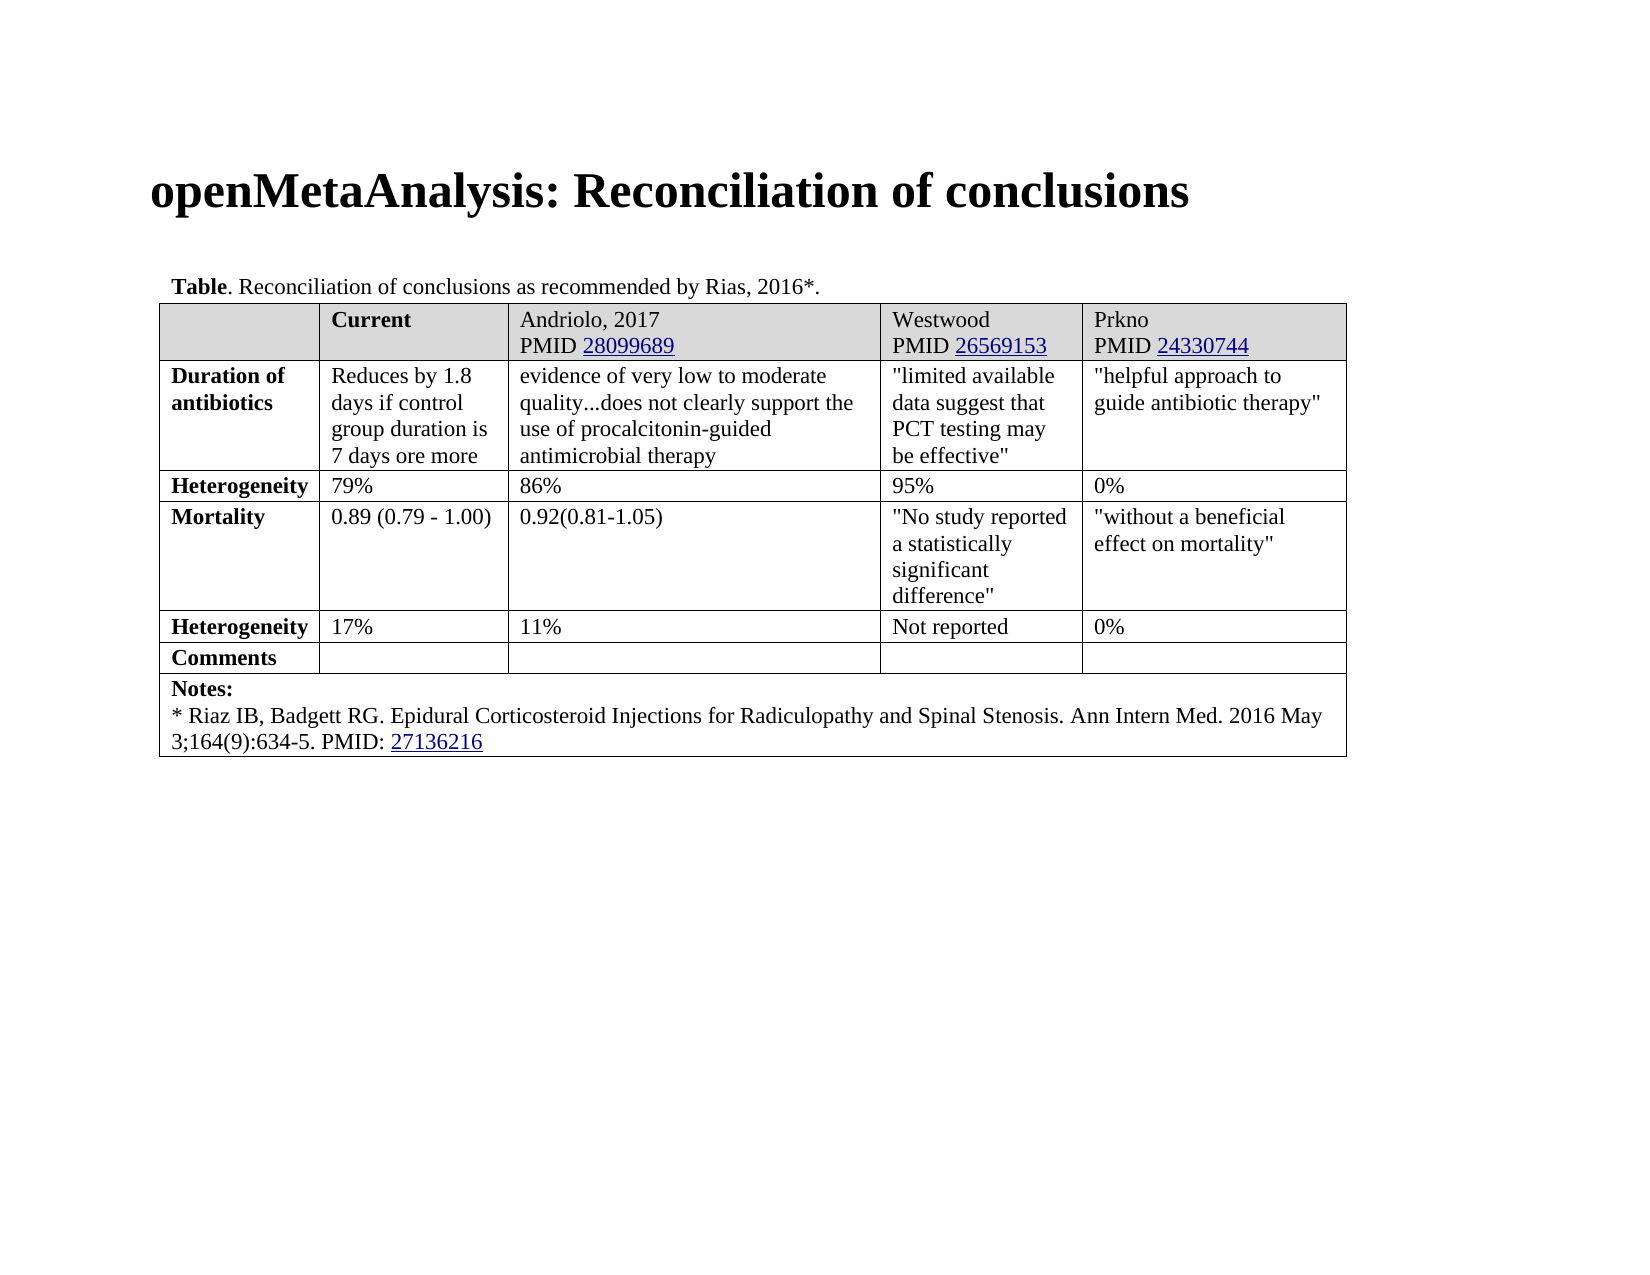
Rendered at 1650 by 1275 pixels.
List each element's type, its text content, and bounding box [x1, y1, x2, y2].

table_cell 0% [1083, 611, 1346, 642]
table_cell [160, 304, 319, 360]
table_cell Mortality [160, 502, 319, 610]
table_cell Not reported [881, 611, 1082, 642]
table_cell [509, 643, 880, 673]
table_cell 79% [320, 471, 508, 501]
table_cell Notes: * Riaz IB, Badgett RG. Epidural Corticosteroid Injections for Radiculopathy and Spinal Stenosis. Ann Intern Med. 2016 May 3;164(9):634-5. PMID: 27136216 [160, 674, 1346, 756]
table_cell [1083, 643, 1346, 673]
table_cell "No study reported a statistically significant difference" [881, 502, 1082, 610]
table_cell Duration of antibiotics [160, 361, 319, 469]
table_cell 86% [509, 471, 880, 501]
table_cell Heterogeneity [160, 471, 319, 501]
table_cell 0% [1083, 471, 1346, 501]
table_cell 0.92(0.81-1.05) [509, 502, 880, 610]
table_cell 17% [320, 611, 508, 642]
table_cell 11% [509, 611, 880, 642]
table_cell [881, 643, 1082, 673]
table_cell "helpful approach to guide antibiotic therapy" [1083, 361, 1346, 469]
table_cell 0.89 (0.79 - 1.00) [320, 502, 508, 610]
table_cell 95% [881, 471, 1082, 501]
table_cell evidence of very low to moderate quality...does not clearly support the use of procalcitonin-guided antimicrobial therapy [509, 361, 880, 469]
table_header Table. Reconciliation of conclusions as recommended by Rias, 2016*. [160, 272, 1346, 303]
table_cell "without a beneficial effect on mortality" [1083, 502, 1346, 610]
table_cell Prkno PMID 24330744 [1083, 304, 1346, 360]
text openMetaAnalysis: Reconciliation of conclusions [150, 160, 1500, 218]
table_cell Westwood PMID 26569153 [881, 304, 1082, 360]
table_cell Current [320, 304, 508, 360]
table_cell Comments [160, 643, 319, 673]
table_cell Reduces by 1.8 days if control group duration is 7 days ore more [320, 361, 508, 469]
table_cell [320, 643, 508, 673]
table_cell "limited available data suggest that PCT testing may be effective" [881, 361, 1082, 469]
table_cell Andriolo, 2017 PMID 28099689 [509, 304, 880, 360]
table_cell Heterogeneity [160, 611, 319, 642]
